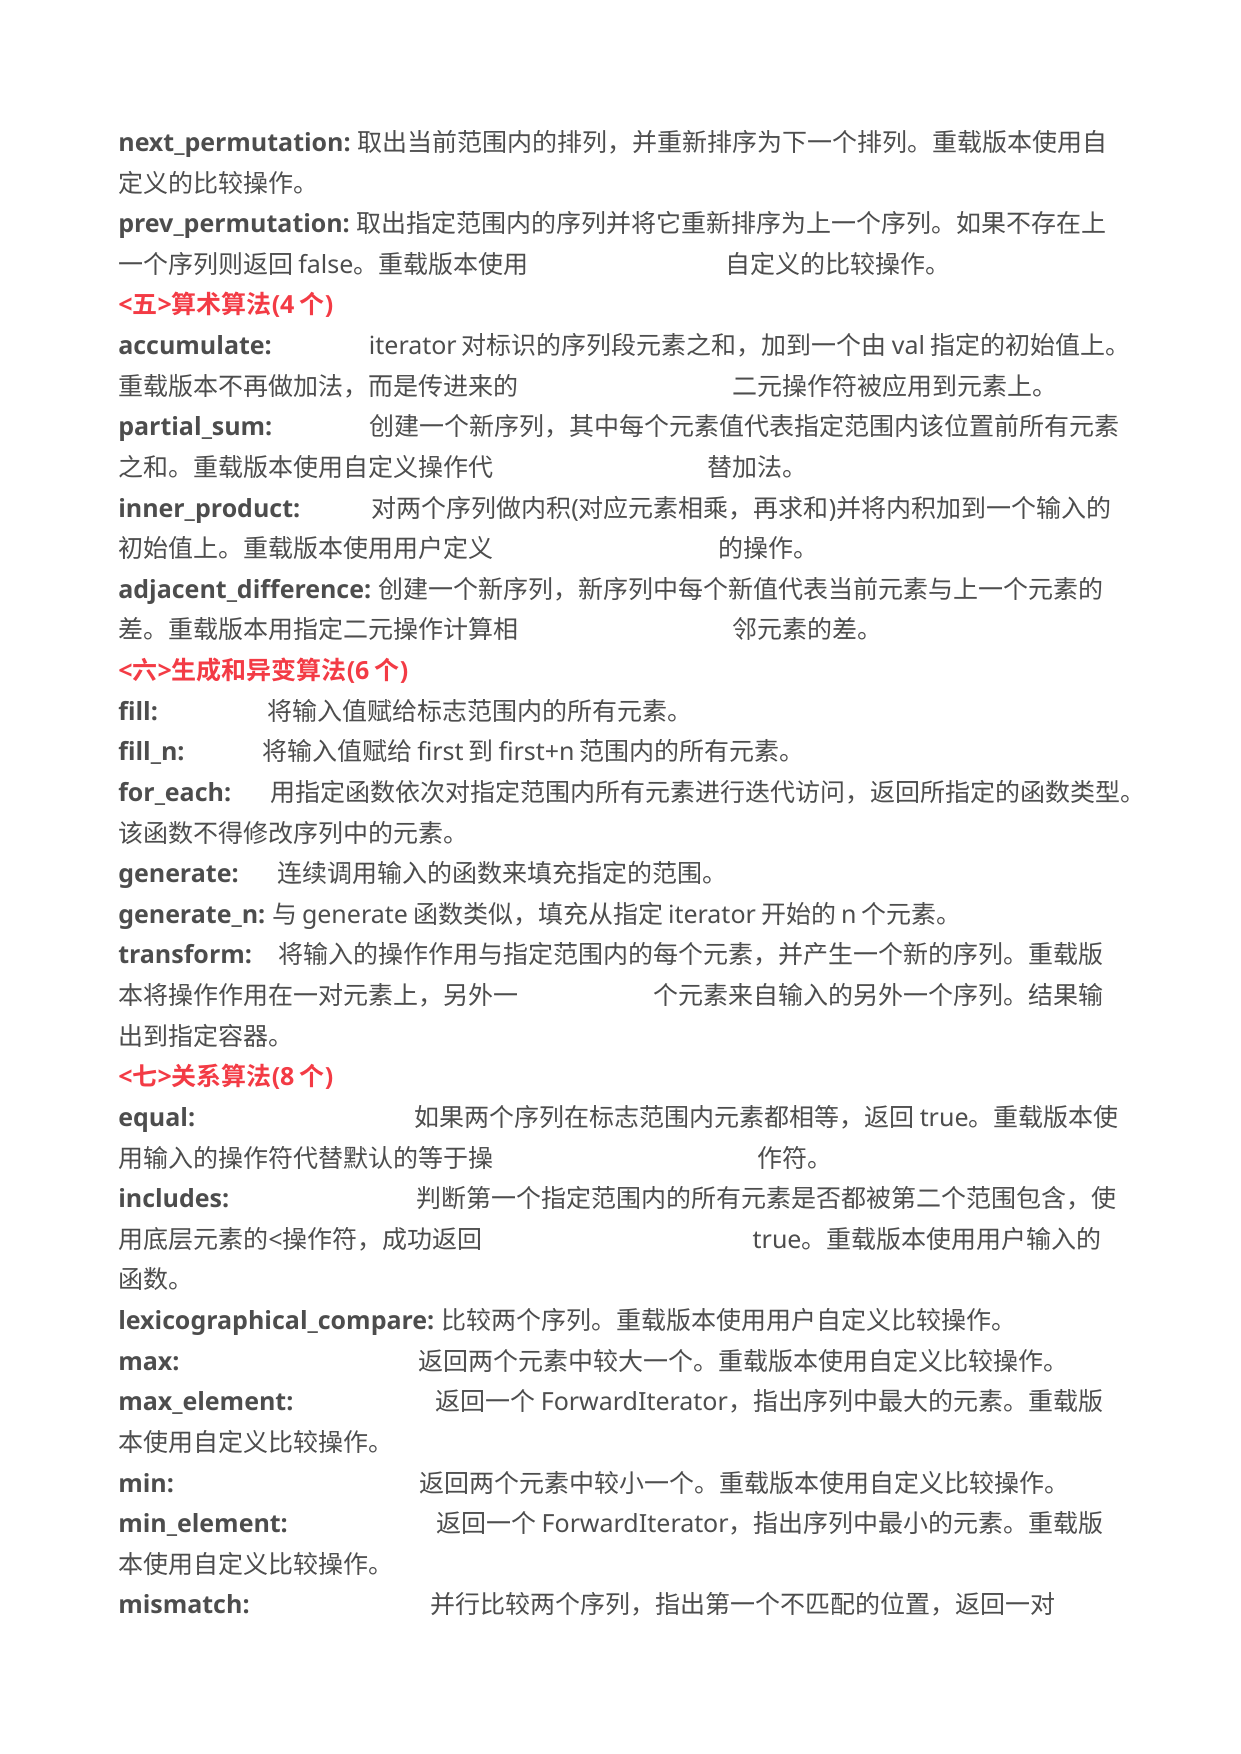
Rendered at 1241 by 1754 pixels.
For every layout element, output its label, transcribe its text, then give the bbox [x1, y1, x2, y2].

text 以下对所有算法进行细致分类并标明功能： <一>查找算法(13个)：判断容器中是否包含某个值 adjacent_find: 在iterator对标识元素范围内，查找一对相邻重复元素，找到则返回指向这对元素的第一个元素的 ForwardIterator。否则返回last。重载版本使用输入的二元操作符代替相等的判断。 binary_search: 在有序序列中查找value，找到返回true。重载的版本实用指定的比较函数对象或函数指针来判断相等。 count: 利用等于操作符，把标志范围内的元素与输入值比较，返回相等元素个数。 count_if: 利用输入的操作符，对标志范围内的元素进行操作，返回结果为true的个数。 equal_range: 功能类似equal，返回一对iterator，第一个表示lower_bound，第二个表示upper_bound。 find: 利用底层元素的等于操作符，对指定范围内的元素与输入值进行比较。当匹配时，结束搜索，返回该元素的 一个InputIterator。 find_end: 在指定范围内查找"由输入的另外一对iterator标志的第二个序列"的最后一次出现。找到则返回最后一对的第一 个ForwardIterator，否则返回输入的"另外一对"的第一个ForwardIterator。重载版本使用用户输入的操作符代 替等于操作。 find_first_of: 在指定范围内查找"由输入的另外一对iterator标志的第二个序列"中任意一个元素的第一次出现。重载版本中使 用了用户自定义操作符。 find_if: 使用输入的函数代替等于操作符执行find。 lower_bound: 返回一个ForwardIterator，指向在有序序列范围内的可以插入指定值而不破坏容器顺序的第一个位置。重载函 数使用自定义比较操作。 upper_bound: 返回一个ForwardIterator，指向在有序序列范围内插入value而不破坏容器顺序的最后一个位置，该位置标志 一个大于value的值。重载函数使用自定义比较操作。 search: 给出两个范围，返回一个ForwardIterator，查找成功指向第一个范围内第一次出现子序列(第二个范围)的位 置，查找失败指向last1。重载版本使用自定义的比较操作。 search_n: 在指定范围内查找val出现n次的子序列。重载版本使用自定义的比较操作。 <二>排序和通用算法(14个)：提供元素排序策略 inplace_merge: 合并两个有序序列，结果序列覆盖两端范围。重载版本使用输入的操作进行排序。 merge: 合并两个有序序列，存放到另一个序列。重载版本使用自定义的比较。 nth_element: 将范围内的序列重新排序，使所有小于第n个元素的元素都出现在它前面，而大于它的都出现在后面。重 载版本使用自定义的比较操作。 partial_sort: 对序列做部分排序，被排序元素个数正好可以被放到范围内。重载版本使用自定义的比较操作。 partial_sort_copy: 与partial_sort类似，不过将经过排序的序列复制到另一个容器。 partition: 对指定范围内元素重新排序，使用输入的函数，把结果为true的元素放在结果为false的元素之前。 random_shuffle: 对指定范围内的元素随机调整次序。重载版本输入一个随机数产生操作。 reverse: 将指定范围内元素重新反序排序。 reverse_copy: 与reverse类似，不过将结果写入另一个容器。 rotate: 将指定范围内元素移到容器末尾，由middle指向的元素成为容器第一个元素。 rotate_copy: 与rotate类似，不过将结果写入另一个容器。 sort: 以升序重新排列指定范围内的元素。重载版本使用自定义的比较操作。 stable_sort: 与sort类似，不过保留相等元素之间的顺序关系。 stable_partition: 与partition类似，不过不保证保留容器中的相对顺序。 <三>删除和替换算法(15个) copy: 复制序列 copy_backward: 与copy相同，不过元素是以相反顺序被拷贝。 iter_swap: 交换两个ForwardIterator的值。 remove: 删除指定范围内所有等于指定元素的元素。注意，该函数不是真正删除函数。内置函数不适合使用remove和 remove_if函数。 remove_copy: 将所有不匹配元素复制到一个制定容器，返回OutputIterator指向被拷贝的末元素的下一个位置。 remove_if: 删除指定范围内输入操作结果为true的所有元素。 remove_copy_if: 将所有不匹配元素拷贝到一个指定容器。 replace: 将指定范围内所有等于vold的元素都用vnew代替。 replace_copy: 与replace类似，不过将结果写入另一个容器。 replace_if: 将指定范围内所有操作结果为true的元素用新值代替。 replace_copy_if: 与replace_if，不过将结果写入另一个容器。 swap: 交换存储在两个对象中的值。 swap_range: 将指定范围内的元素与另一个序列元素值进行交换。 unique: 清除序列中重复元素，和remove类似，它也不能真正删除元素。重载版本使用自定义比较操作。 unique_copy: 与unique类似，不过把结果输出到另一个容器。 <四>排列组合算法(2个)：提供计算给定集合按一定顺序的所有可能排列组合 next_permutation: 取出当前范围内的排列，并重新排序为下一个排列。重载版本使用自定义的比较操作。 prev_permutation: 取出指定范围内的序列并将它重新排序为上一个序列。如果不存在上一个序列则返回false。重载版本使用 自定义的比较操作。 <五>算术算法(4个) accumulate: iterator对标识的序列段元素之和，加到一个由val指定的初始值上。重载版本不再做加法，而是传进来的 二元操作符被应用到元素上。 partial_sum: 创建一个新序列，其中每个元素值代表指定范围内该位置前所有元素之和。重载版本使用自定义操作代 替加法。 inner_product: 对两个序列做内积(对应元素相乘，再求和)并将内积加到一个输入的初始值上。重载版本使用用户定义 的操作。 adjacent_difference: 创建一个新序列，新序列中每个新值代表当前元素与上一个元素的差。重载版本用指定二元操作计算相 邻元素的差。 <六>生成和异变算法(6个) fill: 将输入值赋给标志范围内的所有元素。 fill_n: 将输入值赋给first到first+n范围内的所有元素。 for_each: 用指定函数依次对指定范围内所有元素进行迭代访问，返回所指定的函数类型。该函数不得修改序列中的元素。 generate: 连续调用输入的函数来填充指定的范围。 generate_n: 与generate函数类似，填充从指定iterator开始的n个元素。 transform: 将输入的操作作用与指定范围内的每个元素，并产生一个新的序列。重载版本将操作作用在一对元素上，另外一 个元素来自输入的另外一个序列。结果输出到指定容器。 <七>关系算法(8个) equal: 如果两个序列在标志范围内元素都相等，返回true。重载版本使用输入的操作符代替默认的等于操 作符。 includes: 判断第一个指定范围内的所有元素是否都被第二个范围包含，使用底层元素的<操作符，成功返回 true。重载版本使用用户输入的函数。 lexicographical_compare: 比较两个序列。重载版本使用用户自定义比较操作。 max: 返回两个元素中较大一个。重载版本使用自定义比较操作。 max_element: 返回一个ForwardIterator，指出序列中最大的元素。重载版本使用自定义比较操作。 min: 返回两个元素中较小一个。重载版本使用自定义比较操作。 min_element: 返回一个ForwardIterator，指出序列中最小的元素。重载版本使用自定义比较操作。 mismatch: 并行比较两个序列，指出第一个不匹配的位置，返回一对iterator，标志第一个不匹配元素位置。 如果都匹配，返回每个容器的last。重载版本使用自定义的比较操作。 <八>集合算法(4个) set_union: 构造一个有序序列，包含两个序列中所有的不重复元素。重载版本使用自定义的比较操作。 set_intersection: 构造一个有序序列，其中元素在两个序列中都存在。重载版本使用自定义的比较操作。 set_difference: 构造一个有序序列，该序列仅保留第一个序列中存在的而第二个中不存在的元素。重载版本使用 自定义的比较操作。 set_symmetric_difference: 构造一个有序序列，该序列取两个序列的对称差集(并集-交集)。 <九>堆算法(4个) make_heap: 把指定范围内的元素生成一个堆。重载版本使用自定义比较操作。 pop_heap: 并不真正把最大元素从堆中弹出，而是重新排序堆。它把first和last-1交换，然后重新生成一个堆。可使用容器的 back来访问被"弹出"的元素或者使用pop_back进行真正的删除。重载版本使用自定义的比较操作。 push_heap: 假设first到last-1是一个有效堆，要被加入到堆的元素存放在位置last-1，重新生成堆。在指向该函数前，必须先把 元素插入容器后。重载版本使用指定的比较操作。 sort_heap: 对指定范围内的序列重新排序，它假设该序列是个有序堆。重载版本使用自定义比较操作。 [118, 118, 1122, 1621]
